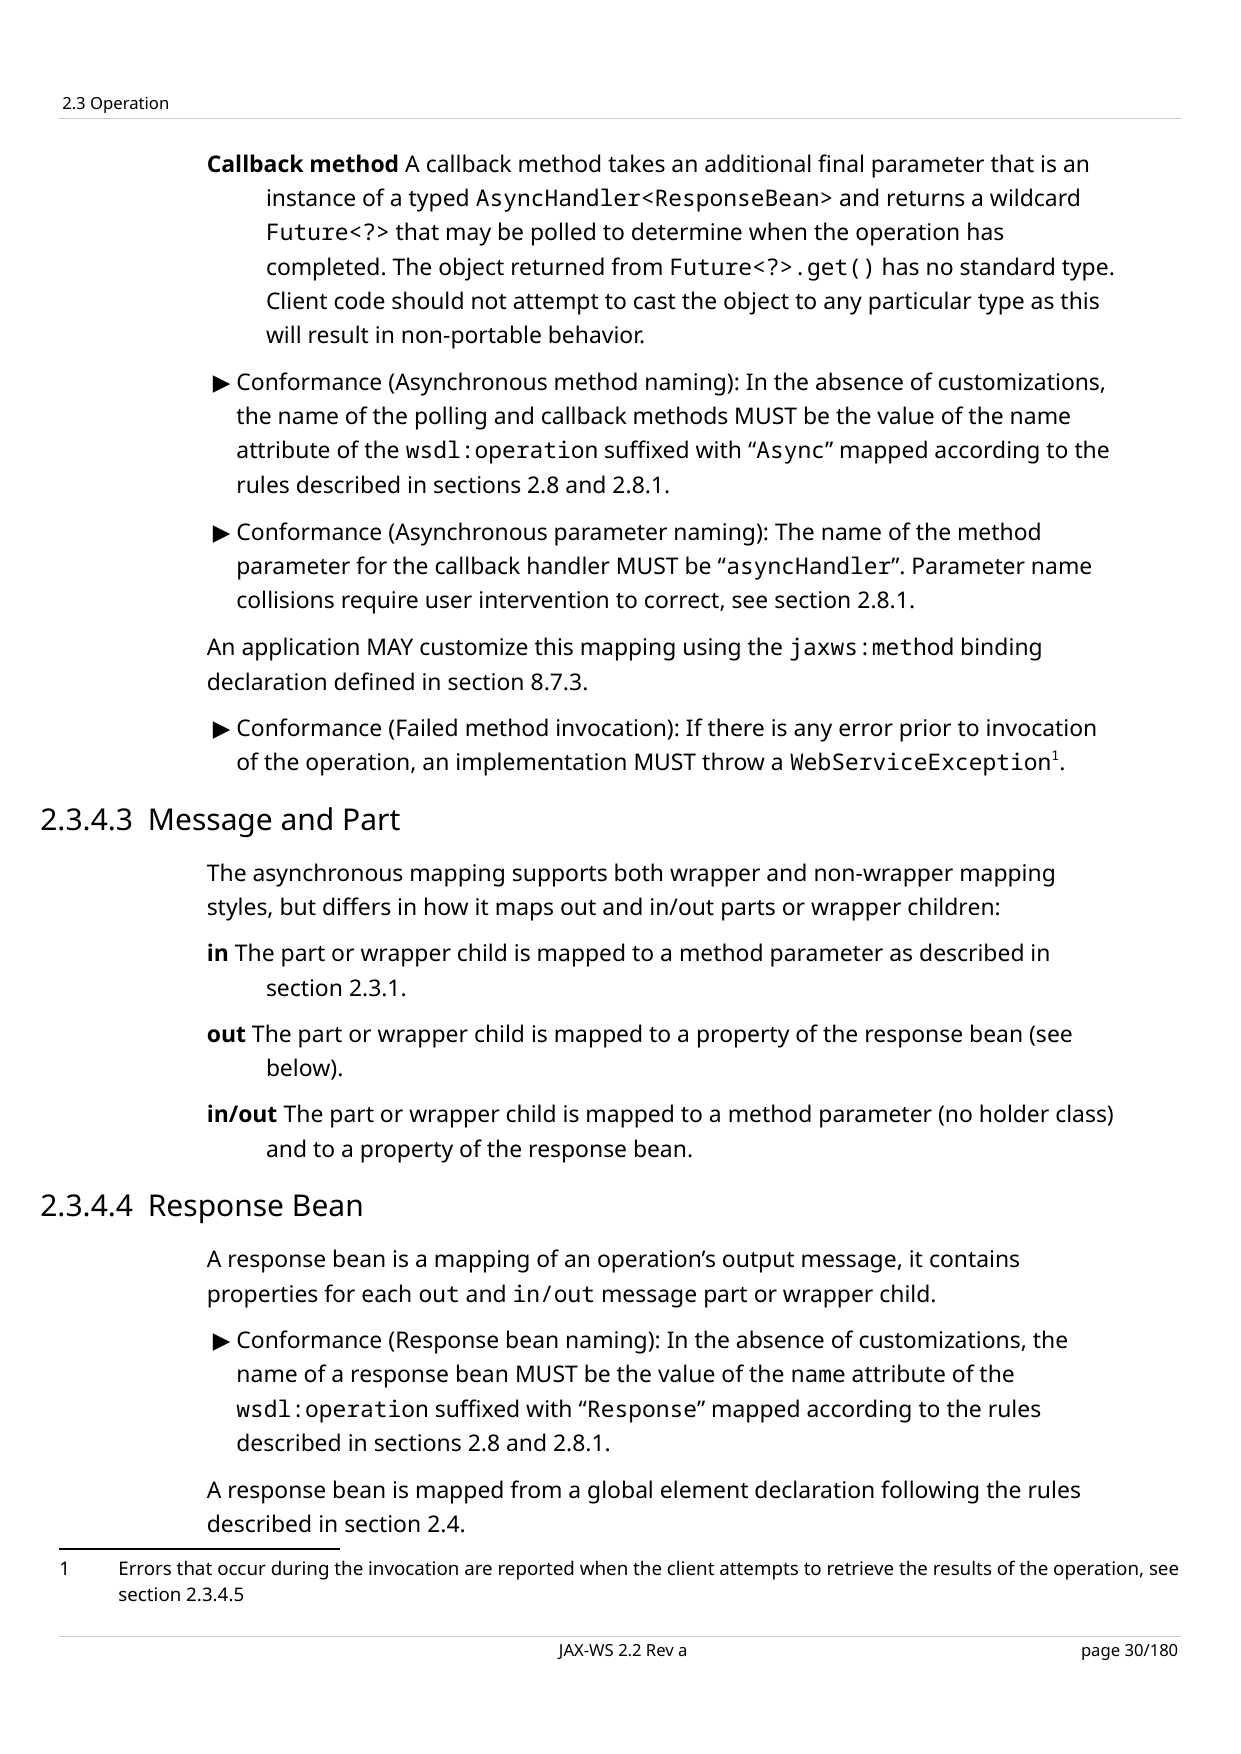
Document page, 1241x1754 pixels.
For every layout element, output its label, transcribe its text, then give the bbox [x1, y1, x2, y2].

text Callback method A callback method takes an additional final parameter that is an instance of a typed AsyncHandler<ResponseBean> and returns a wildcard Future<?> that may be polled to determine when the operation has completed. The object returned from Future<?>.get() has no standard type. Client code should not attempt to cast the object to any particular type as this will result in non-portable behavior. [207, 147, 1122, 351]
list Errors that occur during the invocation are reported when the client attempts to retrieve the results of the operation, see section 2.3.4.5 [59, 1555, 1181, 1606]
subtitle Message and Part [133, 798, 1181, 839]
text out The part or wrapper child is mapped to a property of the response bean (see below). [207, 1018, 1122, 1083]
list Conformance (Failed method invocation): If there is any error prior to invocation of the operation, an implementation MUST throw a WebServiceException. [221, 712, 1122, 777]
list Conformance (Asynchronous method naming): In the absence of customizations, the name of the polling and callback methods MUST be the value of the name attribute of the wsdl:operation suffixed with “Async” mapped according to the rules described in sections 2.8 and 2.8.1. [221, 366, 1122, 500]
text in The part or wrapper child is mapped to a method parameter as described in section 2.3.1. [207, 937, 1122, 1003]
subtitle Response Bean [133, 1185, 1181, 1226]
text An application MAY customize this mapping using the jaxws:method binding declaration defined in section 8.7.3. [207, 631, 1122, 697]
text in/out The part or wrapper child is mapped to a method parameter (no holder class) and to a property of the response bean. [207, 1098, 1122, 1164]
text The asynchronous mapping supports both wrapper and non-wrapper mapping styles, but differs in how it maps out and in/out parts or wrapper children: [207, 857, 1122, 922]
list Conformance (Asynchronous parameter naming): The name of the method parameter for the callback handler MUST be “asyncHandler”. Parameter name collisions require user intervention to correct, see section 2.8.1. [221, 516, 1122, 616]
list Conformance (Response bean naming): In the absence of customizations, the name of a response bean MUST be the value of the name attribute of the wsdl:operation suffixed with “Response” mapped according to the rules described in sections 2.8 and 2.8.1. [221, 1324, 1122, 1458]
text A response bean is mapped from a global element declaration following the rules described in section 2.4. [207, 1474, 1122, 1539]
text A response bean is a mapping of an operation’s output message, it contains properties for each out and in/out message part or wrapper child. [207, 1243, 1122, 1309]
